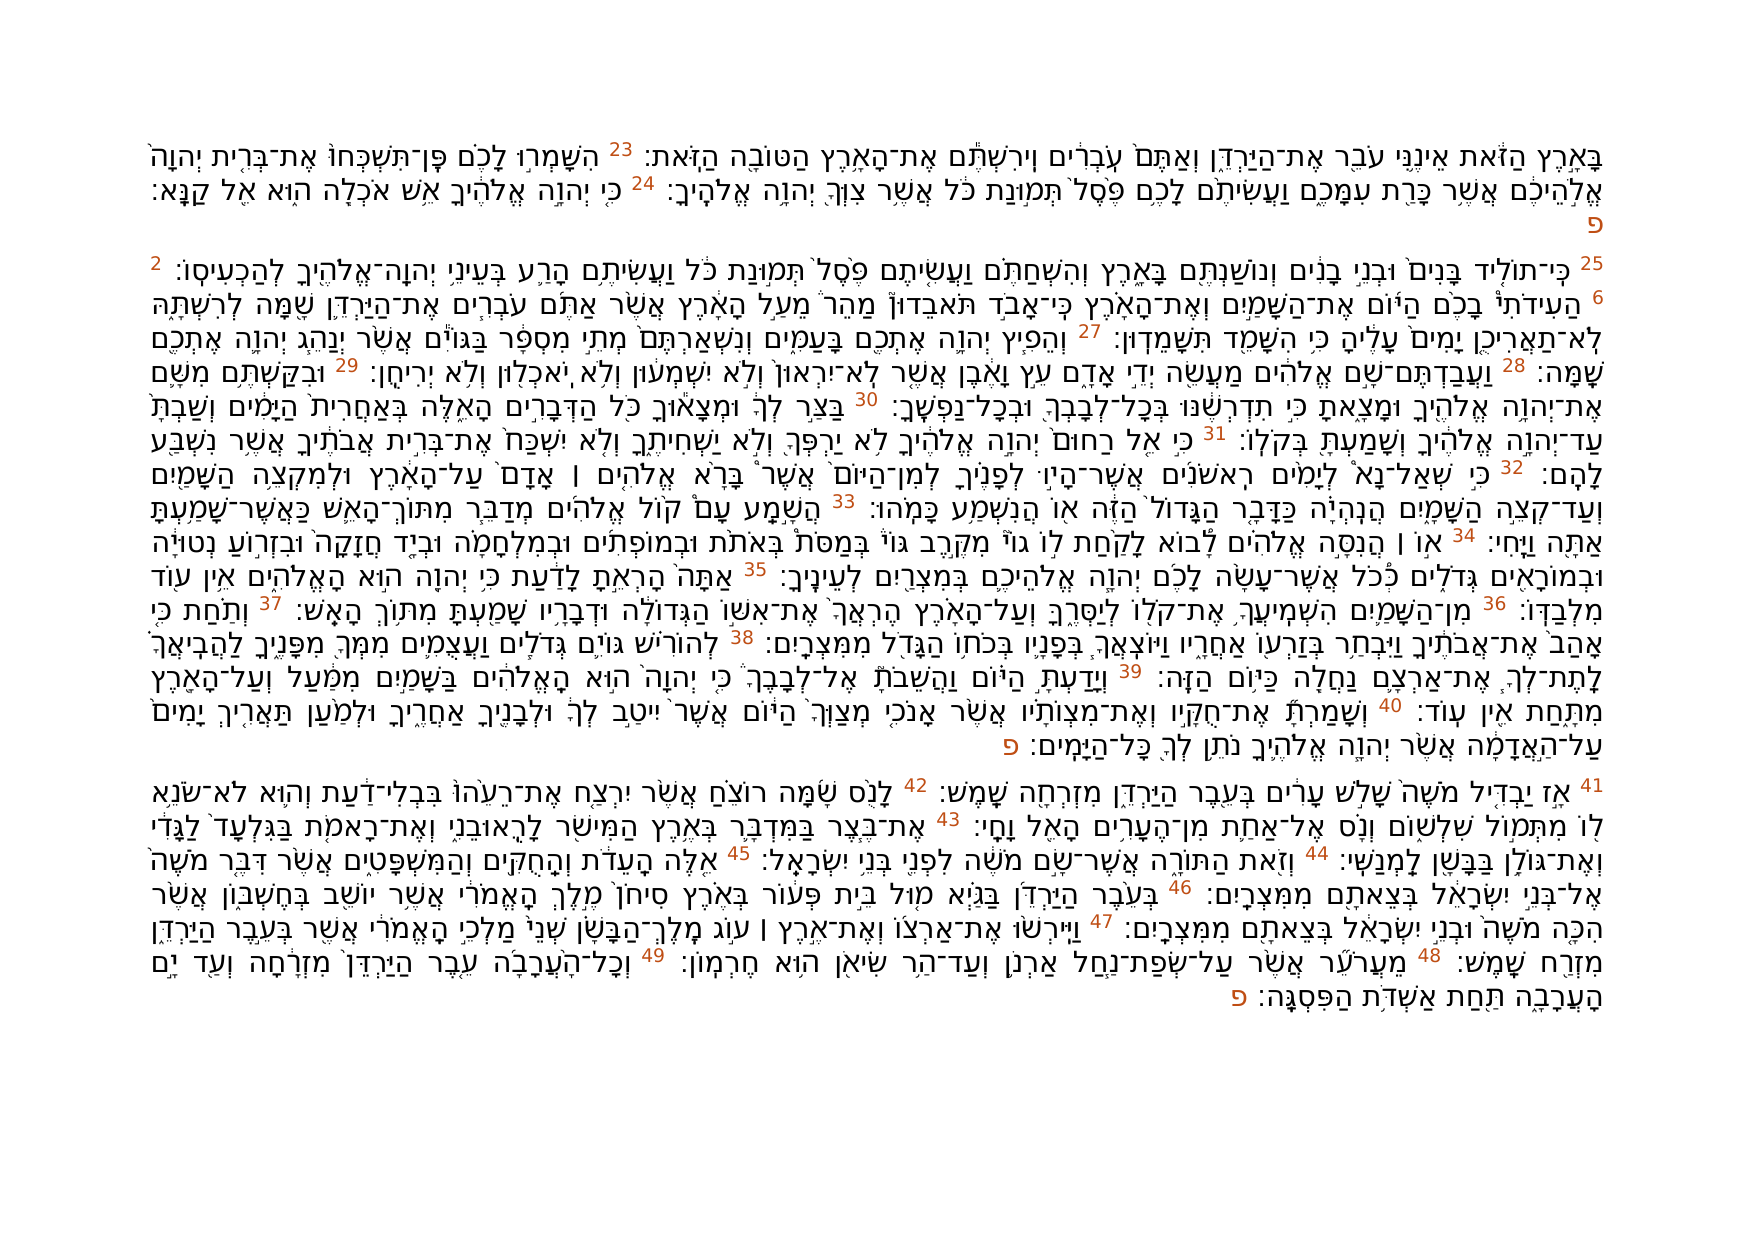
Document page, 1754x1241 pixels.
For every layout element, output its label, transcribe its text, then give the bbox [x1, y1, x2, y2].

text 25 כִּֽי־תוֹלִ֤יד בָּנִים֙ וּבְנֵ֣י בָנִ֔ים וְנוֹשַׁנְתֶּ֖ם בָּאָ֑רֶץ וְהִשְׁחַתֶּ֗ם וַעֲשִׂ֤יתֶם פֶּ֙סֶל֙ תְּמ֣וּנַת כֹּ֔ל וַעֲשִׂיתֶ֥ם הָרַ֛ע בְּעֵינֵ֥י יְהוָֽה־אֱלֹהֶ֖יךָ לְהַכְעִיסֽוֹ׃ ‬‬‬26 הַעִידֹתִי֩ בָכֶ֨ם הַיּ֜וֹם אֶת־הַשָּׁמַ֣יִם וְאֶת־הָאָ֗רֶץ כִּֽי־אָבֹ֣ד תֹּאבֵדוּן֮ מַהֵר֒ מֵעַ֣ל הָאָ֔רֶץ אֲשֶׁ֨ר אַתֶּ֜ם עֹבְרִ֧ים אֶת־הַיַּרְדֵּ֛ן שָׁ֖מָּה לְרִשְׁתָּ֑הּ לֹֽא־תַאֲרִיכֻ֤ן יָמִים֙ עָלֶ֔יהָ כִּ֥י הִשָּׁמֵ֖ד תִּשָּׁמֵדֽוּן׃ ‬‬‬27 וְהֵפִ֧יץ יְהוָ֛ה אֶתְכֶ֖ם בָּעַמִּ֑ים וְנִשְׁאַרְתֶּם֙ מְתֵ֣י מִסְפָּ֔ר בַּגּוֹיִ֕ם אֲשֶׁ֨ר יְנַהֵ֧ג יְהוָ֛ה אֶתְכֶ֖ם שָֽׁמָּה׃ ‬‬‬28 וַעֲבַדְתֶּם־שָׁ֣ם אֱלֹהִ֔ים מַעֲשֵׂ֖ה יְדֵ֣י אָדָ֑ם עֵ֣ץ וָאֶ֔בֶן אֲשֶׁ֤ר לֹֽא־יִרְאוּן֙ וְלֹ֣א יִשְׁמְע֔וּן וְלֹ֥א יֹֽאכְל֖וּן וְלֹ֥א יְרִיחֻֽן׃ ‬‬‬29 וּבִקַּשְׁתֶּ֥ם מִשָּׁ֛ם אֶת־יְהוָ֥ה אֱלֹהֶ֖יךָ וּמָצָ֑אתָ כִּ֣י תִדְרְשֶׁ֔נּוּ בְּכָל־לְבָבְךָ֖ וּבְכָל־נַפְשֶֽׁךָ׃ ‬‬‬30 בַּצַּ֣ר לְךָ֔ וּמְצָא֕וּךָ כֹּ֖ל הַדְּבָרִ֣ים הָאֵ֑לֶּה בְּאַחֲרִית֙ הַיָּמִ֔ים וְשַׁבְתָּ֙ עַד־יְהוָ֣ה אֱלֹהֶ֔יךָ וְשָׁמַעְתָּ֖ בְּקֹלֽוֹ׃ ‬‬‬31 כִּ֣י אֵ֤ל רַחוּם֙ יְהוָ֣ה אֱלֹהֶ֔יךָ לֹ֥א יַרְפְּךָ֖ וְלֹ֣א יַשְׁחִיתֶ֑ךָ וְלֹ֤א יִשְׁכַּח֙ אֶת־בְּרִ֣ית אֲבֹתֶ֔יךָ אֲשֶׁ֥ר נִשְׁבַּ֖ע לָהֶֽם׃ ‬‬‬32 כִּ֣י שְׁאַל־נָא֩ לְיָמִ֨ים רִֽאשֹׁנִ֜ים אֲשֶׁר־הָי֣וּ לְפָנֶ֗יךָ לְמִן־הַיּוֹם֙ אֲשֶׁר֩ בָּרָ֨א אֱלֹהִ֤ים ׀ אָדָם֙ עַל־הָאָ֔רֶץ וּלְמִקְצֵ֥ה הַשָּׁמַ֖יִם וְעַד־קְצֵ֣ה הַשָּׁמָ֑יִם הֲנִֽהְיָ֗ה כַּדָּבָ֤ר הַגָּדוֹל֙ הַזֶּ֔ה א֖וֹ הֲנִשְׁמַ֥ע כָּמֹֽהוּ׃ ‬‬‬33 הֲשָׁ֣מַֽע עָם֩ ק֨וֹל אֱלֹהִ֜ים מְדַבֵּ֧ר מִתּוֹךְ־הָאֵ֛שׁ כַּאֲשֶׁר־שָׁמַ֥עְתָּ אַתָּ֖ה וַיֶּֽחִי׃ ‬‬‬34 א֣וֹ ׀ הֲנִסָּ֣ה אֱלֹהִ֗ים לָ֠בוֹא לָקַ֨חַת ל֣וֹ גוֹי֮ מִקֶּ֣רֶב גּוֹי֒ בְּמַסֹּת֩ בְּאֹתֹ֨ת וּבְמוֹפְתִ֜ים וּבְמִלְחָמָ֗ה וּבְיָ֤ד חֲזָקָה֙ וּבִזְר֣וֹעַ נְטוּיָ֔ה וּבְמוֹרָאִ֖ים גְּדֹלִ֑ים כְּ֠כֹל אֲשֶׁר־עָשָׂ֨ה לָכֶ֜ם יְהוָ֧ה אֱלֹהֵיכֶ֛ם בְּמִצְרַ֖יִם לְעֵינֶֽיךָ׃ ‬‬‬35 אַתָּה֙ הָרְאֵ֣תָ לָדַ֔עַת כִּ֥י יְהוָ֖ה ה֣וּא הָאֱלֹהִ֑ים אֵ֥ין ע֖וֹד מִלְבַדּֽוֹ׃ ‬‬‬36 מִן־הַשָּׁמַ֛יִם הִשְׁמִֽיעֲךָ֥ אֶת־קֹל֖וֹ לְיַסְּרֶ֑ךָּ וְעַל־הָאָ֗רֶץ הֶרְאֲךָ֙ אֶת־אִשּׁ֣וֹ הַגְּדוֹלָ֔ה וּדְבָרָ֥יו שָׁמַ֖עְתָּ מִתּ֥וֹךְ הָאֵֽשׁ׃ ‬‬‬37 וְתַ֗חַת כִּ֤י אָהַב֙ אֶת־אֲבֹתֶ֔יךָ וַיִּבְחַ֥ר בְּזַרְע֖וֹ אַחֲרָ֑יו וַיּוֹצִֽאֲךָ֧ בְּפָנָ֛יו בְּכֹח֥וֹ הַגָּדֹ֖ל מִמִּצְרָֽיִם׃ ‬‬‬38 לְהוֹרִ֗ישׁ גּוֹיִ֛ם גְּדֹלִ֧ים וַעֲצֻמִ֛ים מִמְּךָ֖ מִפָּנֶ֑יךָ לַהֲבִֽיאֲךָ֗ לָֽתֶת־לְךָ֧ אֶת־אַרְצָ֛ם נַחֲלָ֖ה כַּיּ֥וֹם הַזֶּֽה׃ ‬‬‬39 וְיָדַעְתָּ֣ הַיּ֗וֹם וַהֲשֵׁבֹתָ֮ אֶל־לְבָבֶךָ֒ כִּ֤י יְהוָה֙ ה֣וּא הָֽאֱלֹהִ֔ים בַּשָּׁמַ֣יִם מִמַּ֔עַל וְעַל־הָאָ֖רֶץ מִתָּ֑חַת אֵ֖ין עֽוֹד׃ ‬‬‬40 וְשָׁמַרְתָּ֞ אֶת־חֻקָּ֣יו וְאֶת־מִצְוֺתָ֗יו אֲשֶׁ֨ר אָנֹכִ֤י מְצַוְּךָ֙ הַיּ֔וֹם אֲשֶׁר֙ יִיטַ֣ב לְךָ֔ וּלְבָנֶ֖יךָ אַחֲרֶ֑יךָ וּלְמַ֨עַן תַּאֲרִ֤יךְ יָמִים֙ עַל־הַ֣אֲדָמָ֔ה אֲשֶׁ֨ר יְהוָ֧ה אֱלֹהֶ֛יךָ נֹתֵ֥ן לְךָ֖ כָּל־הַיָּמִֽים׃ פ ‬‬‬‬‬‬‬‬‬‬‬‬‬‬‬‬‬‬‬ [150, 253, 1604, 763]
text 41 אָ֣ז יַבְדִּ֤יל מֹשֶׁה֙ שָׁלֹ֣שׁ עָרִ֔ים בְּעֵ֖בֶר הַיַּרְדֵּ֑ן מִזְרְחָ֖ה שָֽׁמֶשׁ׃ ‬‬‬42 לָנֻ֨ס שָׁ֜מָּה רוֹצֵ֗חַ אֲשֶׁ֨ר יִרְצַ֤ח אֶת־רֵעֵ֙הוּ֙ בִּבְלִי־דַ֔עַת וְה֛וּא לֹא־שֹׂנֵ֥א ל֖וֹ מִתְּמ֣וֹל שִׁלְשׁ֑וֹם וְנָ֗ס אֶל־אַחַ֛ת מִן־הֶעָרִ֥ים הָאֵ֖ל וָחָֽי׃ ‬‬‬43 אֶת־בֶּ֧צֶר בַּמִּדְבָּ֛ר בְּאֶ֥רֶץ הַמִּישֹׁ֖ר לָרֻֽאוּבֵנִ֑י וְאֶת־רָאמֹ֤ת בַּגִּלְעָד֙ לַגָּדִ֔י וְאֶת־גּוֹלָ֥ן בַּבָּשָׁ֖ן לַֽמְנַשִּֽׁי׃ ‬‬‬44 וְזֹ֖את הַתּוֹרָ֑ה אֲשֶׁר־שָׂ֣ם מֹשֶׁ֔ה לִפְנֵ֖י בְּנֵ֥י יִשְׂרָאֵֽל׃ ‬‬‬45 אֵ֚לֶּה הָֽעֵדֹ֔ת וְהַֽחֻקִּ֖ים וְהַמִּשְׁפָּטִ֑ים אֲשֶׁ֨ר דִּבֶּ֤ר מֹשֶׁה֙ אֶל־בְּנֵ֣י יִשְׂרָאֵ֔ל בְּצֵאתָ֖ם מִמִּצְרָֽיִם׃ ‬‬‬46 בְּעֵ֨בֶר הַיַּרְדֵּ֜ן בַּגַּ֗יְא מ֚וּל בֵּ֣ית פְּע֔וֹר בְּאֶ֗רֶץ סִיחֹן֙ מֶ֣לֶךְ הָֽאֱמֹרִ֔י אֲשֶׁ֥ר יוֹשֵׁ֖ב בְּחֶשְׁבּ֑וֹן אֲשֶׁ֨ר הִכָּ֤ה מֹשֶׁה֙ וּבְנֵ֣י יִשְׂרָאֵ֔ל בְּצֵאתָ֖ם מִמִּצְרָֽיִם׃ ‬‬‬47 וַיִּֽירְשׁ֨וּ אֶת־אַרְצ֜וֹ וְאֶת־אֶ֣רֶץ ׀ ע֣וֹג מֶֽלֶךְ־הַבָּשָׁ֗ן שְׁנֵי֙ מַלְכֵ֣י הָֽאֱמֹרִ֔י אֲשֶׁ֖ר בְּעֵ֣בֶר הַיַּרְדֵּ֑ן מִזְרַ֖ח שָֽׁמֶשׁ׃ ‬‬‬48 מֵעֲרֹעֵ֞ר אֲשֶׁ֨ר עַל־שְׂפַת־נַ֧חַל אַרְנֹ֛ן וְעַד־הַ֥ר שִׂיאֹ֖ן ה֥וּא חֶרְמֽוֹן׃ ‬‬‬49 וְכָל־הָ֨עֲרָבָ֜ה עֵ֤בֶר הַיַּרְדֵּן֙ מִזְרָ֔חָה וְעַ֖ד יָ֣ם הָעֲרָבָ֑ה תַּ֖חַת אַשְׁדֹּ֥ת הַפִּסְגָּֽה׃ פ ‬‬‬‬‬‬‬‬‬‬‬‬ [150, 775, 1604, 1013]
text 1 וְעַתָּ֣ה יִשְׂרָאֵ֗ל שְׁמַ֤ע אֶל־הַֽחֻקִּים֙ וְאֶל־הַמִּשְׁפָּטִ֔ים אֲשֶׁ֧ר אָֽנֹכִ֛י מְלַמֵּ֥ד אֶתְכֶ֖ם לַעֲשׂ֑וֹת לְמַ֣עַן תִּֽחְי֗וּ וּבָאתֶם֙ וִֽירִשְׁתֶּ֣ם אֶת־הָאָ֔רֶץ אֲשֶׁ֧ר יְהוָ֛ה אֱלֹהֵ֥י אֲבֹתֵיכֶ֖ם נֹתֵ֥ן לָכֶֽם׃ 2 לֹ֣א תֹסִ֗פוּ עַל־הַדָּבָר֙ אֲשֶׁ֤ר אָנֹכִי֙ מְצַוֶּ֣ה אֶתְכֶ֔ם וְלֹ֥א תִגְרְע֖וּ מִמֶּ֑נּוּ לִשְׁמֹ֗ר אֶת־מִצְוֺת֙ יְהוָ֣ה אֱלֹֽהֵיכֶ֔ם אֲשֶׁ֥ר אָנֹכִ֖י מְצַוֶּ֥ה אֶתְכֶֽם׃ ‬‬‬3 עֵֽינֵיכֶם֙ הָֽרֹאֹ֔ת אֵ֛ת אֲשֶׁר־עָשָׂ֥ה יְהוָ֖ה בְּבַ֣עַל פְּע֑וֹר כִּ֣י כָל־הָאִ֗ישׁ אֲשֶׁ֤ר הָלַךְ֙ אַחֲרֵ֣י בַֽעַל־פְּע֔וֹר הִשְׁמִיד֛וֹ יְהוָ֥ה אֱלֹהֶ֖יךָ מִקִּרְבֶּֽךָ׃ ‬‬‬4 וְאַתֶּם֙ הַדְּבֵקִ֔ים בַּיהוָ֖ה אֱלֹהֵיכֶ֑ם חַיִּ֥ים כֻּלְּכֶ֖ם הַיּֽוֹם׃ ‬‬‬5 רְאֵ֣ה ׀ לִמַּ֣דְתִּי אֶתְכֶ֗ם חֻקִּים֙ וּמִשְׁפָּטִ֔ים כַּאֲשֶׁ֥ר צִוַּ֖נִי יְהוָ֣ה אֱלֹהָ֑י לַעֲשׂ֣וֹת כֵּ֔ן בְּקֶ֣רֶב הָאָ֔רֶץ אֲשֶׁ֥ר אַתֶּ֛ם בָּאִ֥ים שָׁ֖מָּה לְרִשְׁתָּֽהּ׃ ‬‬‬6 וּשְׁמַרְתֶּם֮ וַעֲשִׂיתֶם֒ כִּ֣י הִ֤וא חָכְמַתְכֶם֙ וּבִ֣ינַתְכֶ֔ם לְעֵינֵ֖י הָעַמִּ֑ים אֲשֶׁ֣ר יִשְׁמְע֗וּן אֵ֚ת כָּל־הַחֻקִּ֣ים הָאֵ֔לֶּה וְאָמְר֗וּ רַ֚ק עַם־חָכָ֣ם וְנָב֔וֹן הַגּ֥וֹי הַגָּד֖וֹל הַזֶּֽה׃ ‬‬‬7 כִּ֚י מִי־ג֣וֹי גָּד֔וֹל אֲשֶׁר־ל֥וֹ אֱלֹהִ֖ים קְרֹבִ֣ים אֵלָ֑יו כַּיהוָ֣ה אֱלֹהֵ֔ינוּ בְּכָּל־קָרְאֵ֖נוּ אֵלָֽיו׃ ‬‬‬8 וּמִי֙ גּ֣וֹי גָּד֔וֹל אֲשֶׁר־ל֛וֹ חֻקִּ֥ים וּמִשְׁפָּטִ֖ים צַדִּיקִ֑ם כְּכֹל֙ הַתּוֹרָ֣ה הַזֹּ֔את אֲשֶׁ֧ר אָנֹכִ֛י נֹתֵ֥ן לִפְנֵיכֶ֖ם הַיּֽוֹם׃ ‬‬‬9 רַ֡ק הִשָּׁ֣מֶר לְךָ֩ וּשְׁמֹ֨ר נַפְשְׁךָ֜ מְאֹ֗ד פֶּן־תִּשְׁכַּ֨ח אֶת־הַדְּבָרִ֜ים אֲשֶׁר־רָא֣וּ עֵינֶ֗יךָ וּפֶן־יָס֙וּרוּ֙ מִלְּבָ֣בְךָ֔ כֹּ֖ל יְמֵ֣י חַיֶּ֑יךָ וְהוֹדַעְתָּ֥ם לְבָנֶ֖יךָ וְלִבְנֵ֥י בָנֶֽיךָ׃ ‬‬‬10 י֗וֹם אֲשֶׁ֨ר עָמַ֜דְתָּ לִפְנֵ֨י יְהוָ֣ה אֱלֹהֶיךָ֮ בְּחֹרֵב֒ בֶּאֱמֹ֨ר יְהוָ֜ה אֵלַ֗י הַקְהֶל־לִי֙ אֶת־הָעָ֔ם וְאַשְׁמִעֵ֖ם אֶת־דְּבָרָ֑י אֲשֶׁ֨ר יִלְמְד֜וּן לְיִרְאָ֣ה אֹתִ֗י כָּל־הַיָּמִים֙ אֲשֶׁ֨ר הֵ֤ם חַיִּים֙ עַל־הָ֣אֲדָמָ֔ה וְאֶת־בְּנֵיהֶ֖ם יְלַמֵּדֽוּן׃ ‬‬‬11 וַתִּקְרְב֥וּן וַתַּֽעַמְד֖וּן תַּ֣חַת הָהָ֑ר וְהָהָ֞ר בֹּעֵ֤ר בָּאֵשׁ֙ עַד־לֵ֣ב הַשָּׁמַ֔יִם חֹ֖שֶׁךְ עָנָ֥ן וַעֲרָפֶֽל׃ ‬‬‬12 וַיְדַבֵּ֧ר יְהוָ֛ה אֲלֵיכֶ֖ם מִתּ֣וֹךְ הָאֵ֑שׁ ק֤וֹל דְּבָרִים֙ אַתֶּ֣ם שֹׁמְעִ֔ים וּתְמוּנָ֛ה אֵינְכֶ֥ם רֹאִ֖ים זוּלָתִ֥י קֽוֹל׃ ‬‬‬13 וַיַּגֵּ֨ד לָכֶ֜ם אֶת־בְּרִית֗וֹ אֲשֶׁ֨ר צִוָּ֤ה אֶתְכֶם֙ לַעֲשׂ֔וֹת עֲשֶׂ֖רֶת הַדְּבָרִ֑ים וַֽיִּכְתְּבֵ֔ם עַל־שְׁנֵ֖י לֻח֥וֹת אֲבָנִֽים׃ ‬‬‬14 וְאֹתִ֞י צִוָּ֤ה יְהוָה֙ בָּעֵ֣ת הַהִ֔וא לְלַמֵּ֣ד אֶתְכֶ֔ם חֻקִּ֖ים וּמִשְׁפָּטִ֑ים לַעֲשֹׂתְכֶ֣ם אֹתָ֔ם בָּאָ֕רֶץ אֲשֶׁ֥ר אַתֶּ֛ם עֹבְרִ֥ים שָׁ֖מָּה לְרִשְׁתָּֽהּ׃ ‬‬‬15 וְנִשְׁמַרְתֶּ֥ם מְאֹ֖ד לְנַפְשֹׁתֵיכֶ֑ם כִּ֣י לֹ֤א רְאִיתֶם֙ כָּל־תְּמוּנָ֔ה בְּי֗וֹם דִּבֶּ֨ר יְהוָ֧ה אֲלֵיכֶ֛ם בְּחֹרֵ֖ב מִתּ֥וֹךְ הָאֵֽשׁ׃ ‬‬‬16 פֶּ֨ן־תַּשְׁחִת֔וּן וַעֲשִׂיתֶ֥ם לָכֶ֛ם פֶּ֖סֶל תְּמוּנַ֣ת כָּל־סָ֑מֶל תַּבְנִ֥ית זָכָ֖ר א֥וֹ נְקֵבָֽה׃ ‬‬‬17 תַּבְנִ֕ית כָּל־בְּהֵמָ֖ה אֲשֶׁ֣ר בָּאָ֑רֶץ תַּבְנִית֙ כָּל־צִפּ֣וֹר כָּנָ֔ף אֲשֶׁ֥ר תָּע֖וּף בַּשָּׁמָֽיִם׃ ‬‬‬18 תַּבְנִ֕ית כָּל־רֹמֵ֖שׂ בָּאֲדָמָ֑ה תַּבְנִ֛ית כָּל־דָּגָ֥ה אֲשֶׁר־בַּמַּ֖יִם מִתַּ֥חַת לָאָֽרֶץ׃ ‬‬‬19 וּפֶן־תִּשָּׂ֨א עֵינֶ֜יךָ הַשָּׁמַ֗יְמָה וְֽ֠רָאִיתָ אֶת־הַשֶּׁ֨מֶשׁ וְאֶת־הַיָּרֵ֜חַ וְאֶת־הַכּֽוֹכָבִ֗ים כֹּ֚ל צְבָ֣א הַשָּׁמַ֔יִם וְנִדַּחְתָּ֛ וְהִשְׁתַּחֲוִ֥יתָ לָהֶ֖ם וַעֲבַדְתָּ֑ם אֲשֶׁ֨ר חָלַ֜ק יְהוָ֤ה אֱלֹהֶ֙יךָ֙ אֹתָ֔ם לְכֹל֙ הָֽעַמִּ֔ים תַּ֖חַת כָּל־הַשָּׁמָֽיִם׃ ‬‬‬20 וְאֶתְכֶם֙ לָקַ֣ח יְהוָ֔ה וַיּוֹצִ֥א אֶתְכֶ֛ם מִכּ֥וּר הַבַּרְזֶ֖ל מִמִּצְרָ֑יִם לִהְי֥וֹת ל֛וֹ לְעַ֥ם נַחֲלָ֖ה כַּיּ֥וֹם הַזֶּֽה׃ ‬‬‬21 וַֽיהוָ֥ה הִתְאַנֶּף־בִּ֖י עַל־דִּבְרֵיכֶ֑ם וַיִּשָּׁבַ֗ע לְבִלְתִּ֤י עָבְרִי֙ אֶת־הַיַּרְדֵּ֔ן וּלְבִלְתִּי־בֹא֙ אֶל־הָאָ֣רֶץ הַטּוֹבָ֔ה אֲשֶׁר֙ יְהוָ֣ה אֱלֹהֶ֔יךָ נֹתֵ֥ן לְךָ֖ נַחֲלָֽה׃ ‬‬‬22 כִּ֣י אָנֹכִ֥י מֵת֙ בָּאָ֣רֶץ הַזֹּ֔את אֵינֶ֥נִּי עֹבֵ֖ר אֶת־הַיַּרְדֵּ֑ן וְאַתֶּם֙ עֹֽבְרִ֔ים וִֽירִשְׁתֶּ֕ם אֶת־הָאָ֥רֶץ הַטּוֹבָ֖ה הַזֹּֽאת׃ ‬‬‬23 הִשָּׁמְר֣וּ לָכֶ֗ם פֶּֽן־תִּשְׁכְּחוּ֙ אֶת־בְּרִ֤ית יְהוָה֙ אֱלֹ֣הֵיכֶ֔ם אֲשֶׁ֥ר כָּרַ֖ת עִמָּכֶ֑ם וַעֲשִׂיתֶ֨ם לָכֶ֥ם פֶּ֙סֶל֙ תְּמ֣וּנַת כֹּ֔ל אֲשֶׁ֥ר צִוְּךָ֖ יְהוָ֥ה אֱלֹהֶֽיךָ׃ ‬‬‬24 כִּ֚י יְהוָ֣ה אֱלֹהֶ֔יךָ אֵ֥שׁ אֹכְלָ֖ה ה֑וּא אֵ֖ל קַנָּֽא׃ פ ‬‬‬‬‬‬‬‬‬‬‬‬‬‬‬‬‬‬‬‬‬‬‬‬‬‬ [150, 139, 1604, 241]
